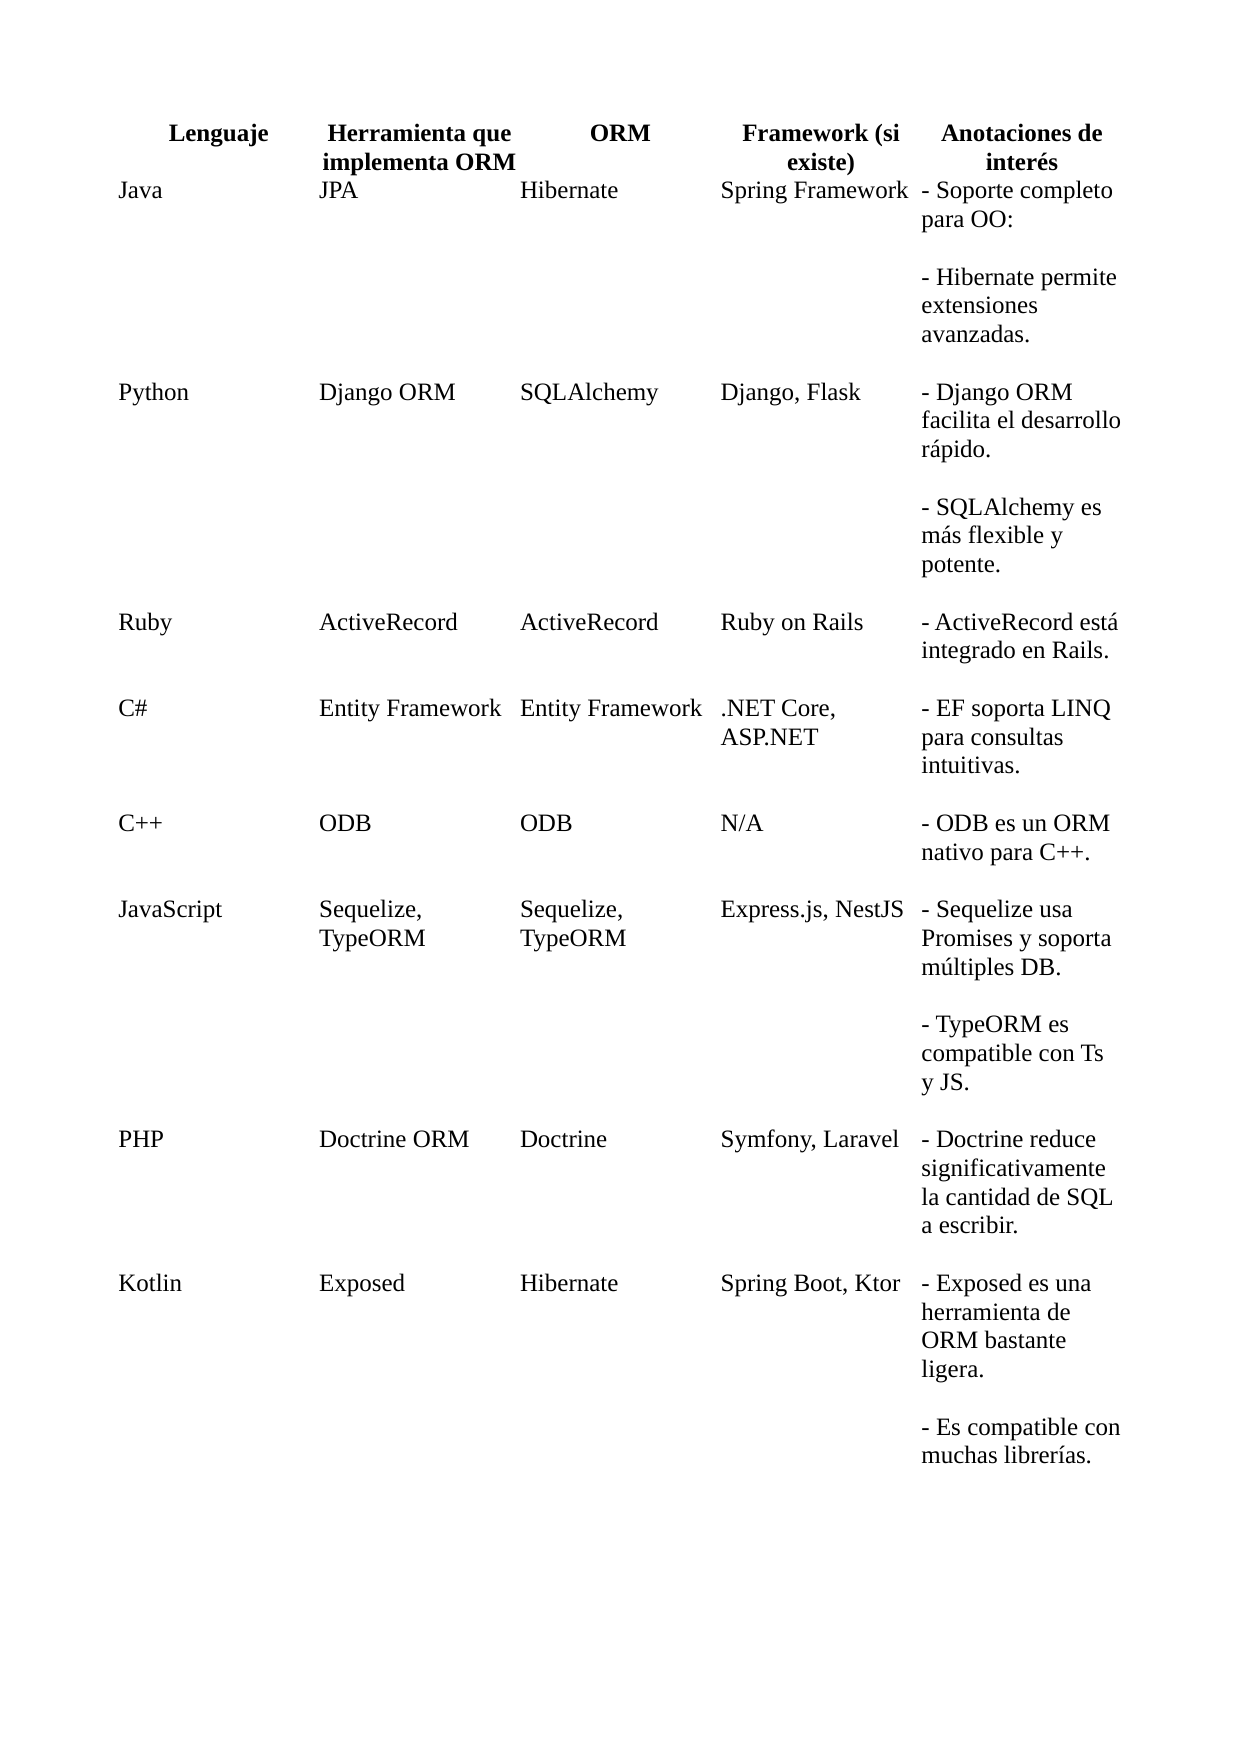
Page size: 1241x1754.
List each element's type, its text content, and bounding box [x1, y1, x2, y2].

table_cell Spring Boot, Ktor [720, 1268, 921, 1469]
table_cell Hibernate [520, 176, 720, 377]
table_cell Hibernate [520, 1268, 720, 1469]
table_cell - Exposed es una herramienta de ORM bastante ligera. - Es compatible con muchas librerías. [921, 1268, 1122, 1469]
table_header Lenguaje [118, 118, 319, 176]
table_cell - EF soporta LINQ para consultas intuitivas. [921, 693, 1122, 808]
table_header Framework (si existe) [720, 118, 921, 176]
table_cell Ruby on Rails [720, 607, 921, 693]
table_cell Sequelize, TypeORM [520, 894, 720, 1124]
table_cell - ActiveRecord está integrado en Rails. [921, 607, 1122, 693]
table_cell Django ORM [319, 377, 520, 607]
table_cell Symfony, Laravel [720, 1124, 921, 1268]
table_cell SQLAlchemy [520, 377, 720, 607]
table_cell - Sequelize usa Promises y soporta múltiples DB. - TypeORM es compatible con Ts y JS. [921, 894, 1122, 1124]
table_cell Django, Flask [720, 377, 921, 607]
table_cell Express.js, NestJS [720, 894, 921, 1124]
table_header Anotaciones de interés [921, 118, 1122, 176]
table_cell Doctrine ORM [319, 1124, 520, 1268]
table_cell Exposed [319, 1268, 520, 1469]
table_cell ODB [520, 808, 720, 894]
table_cell Kotlin [118, 1268, 319, 1469]
table_cell C++ [118, 808, 319, 894]
table_cell ODB [319, 808, 520, 894]
table_cell - Soporte completo para OO: - Hibernate permite extensiones avanzadas. [921, 176, 1122, 377]
table_cell C# [118, 693, 319, 808]
table_cell PHP [118, 1124, 319, 1268]
table_header Herramienta que implementa ORM [319, 118, 520, 176]
table_header ORM [520, 118, 720, 176]
table_cell - ODB es un ORM nativo para C++. [921, 808, 1122, 894]
table_cell Spring Framework [720, 176, 921, 377]
table_cell ActiveRecord [520, 607, 720, 693]
table_cell .NET Core, ASP.NET [720, 693, 921, 808]
table_cell Ruby [118, 607, 319, 693]
table_cell Entity Framework [520, 693, 720, 808]
table_cell Python [118, 377, 319, 607]
table_cell JPA [319, 176, 520, 377]
table_cell Doctrine [520, 1124, 720, 1268]
table_cell Java [118, 176, 319, 377]
table_cell - Doctrine reduce significativamente la cantidad de SQL a escribir. [921, 1124, 1122, 1268]
table_cell Entity Framework [319, 693, 520, 808]
table_cell Sequelize, TypeORM [319, 894, 520, 1124]
table_cell ActiveRecord [319, 607, 520, 693]
table_cell - Django ORM facilita el desarrollo rápido. - SQLAlchemy es más flexible y potente. [921, 377, 1122, 607]
table_cell JavaScript [118, 894, 319, 1124]
table_cell N/A [720, 808, 921, 894]
